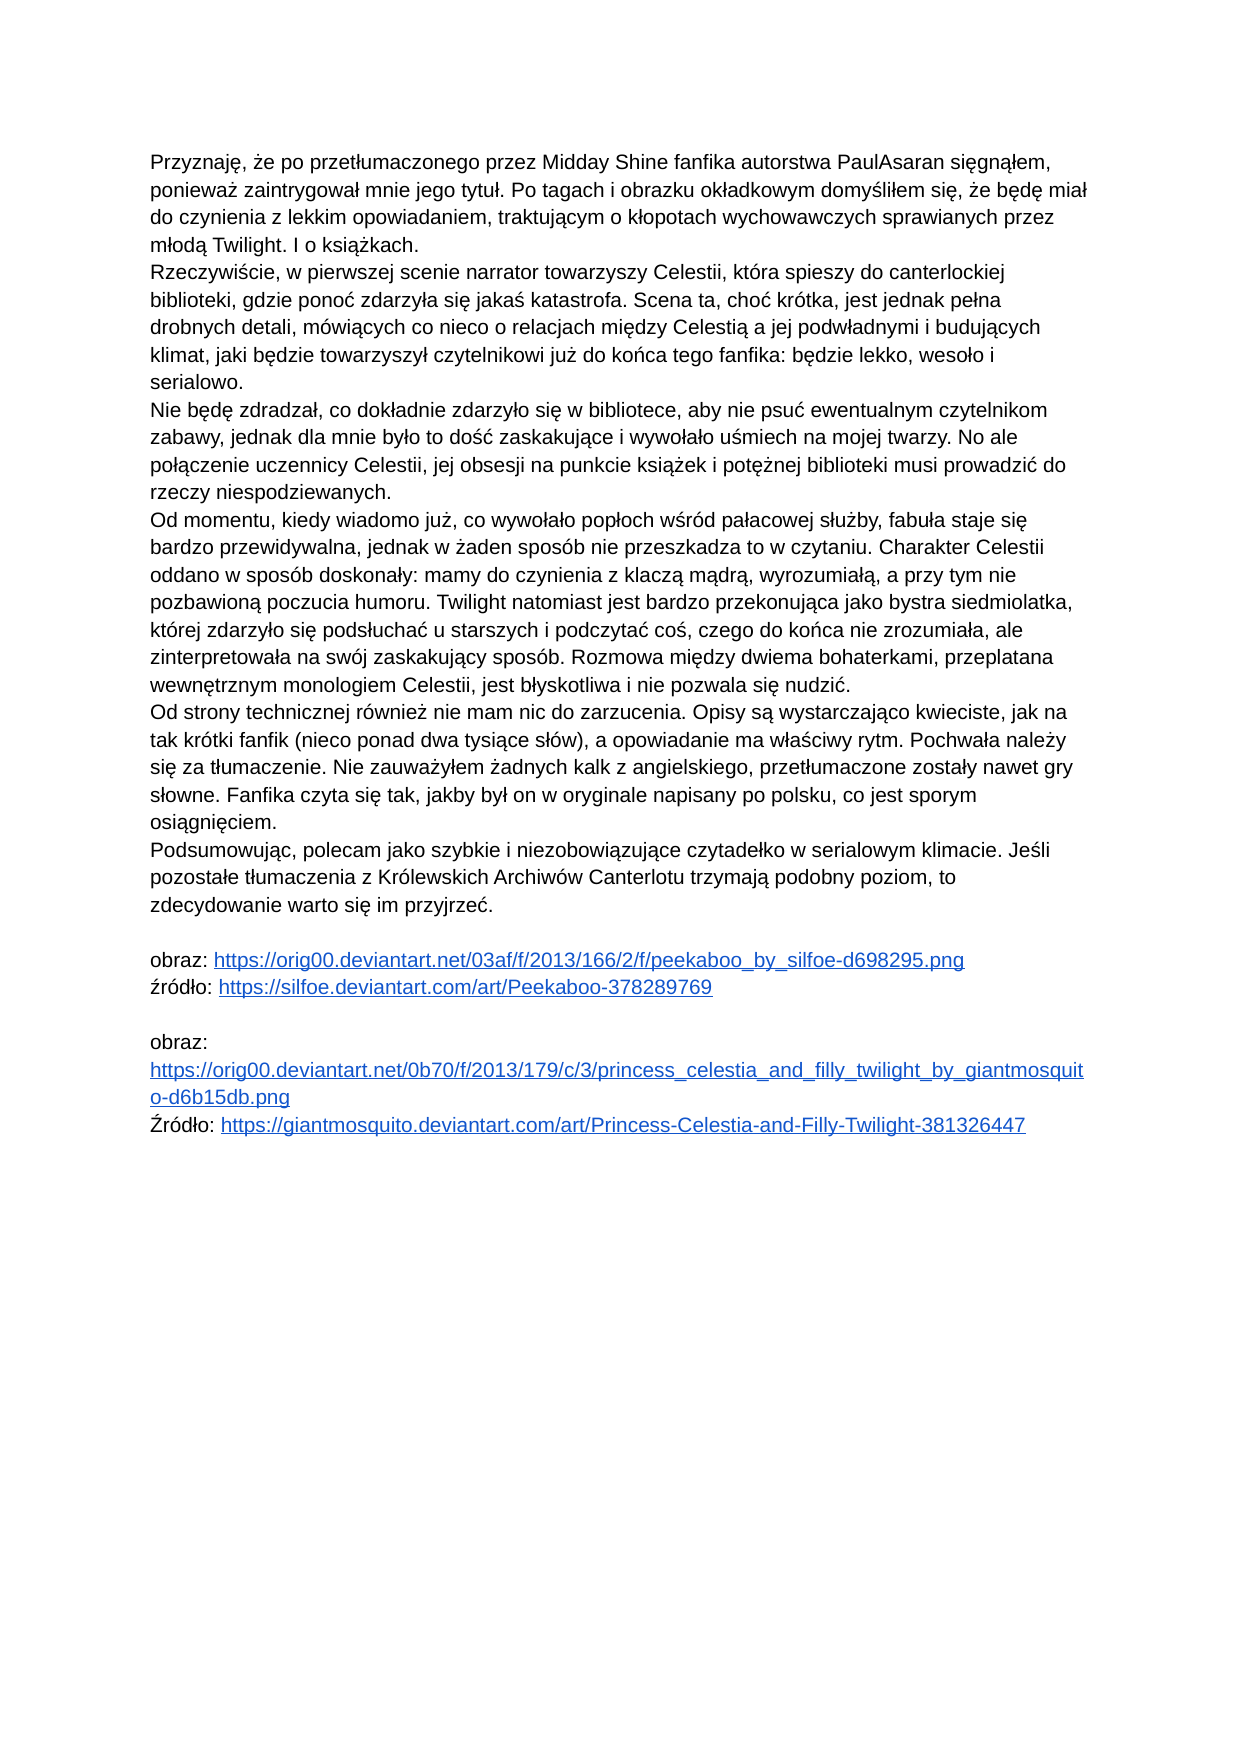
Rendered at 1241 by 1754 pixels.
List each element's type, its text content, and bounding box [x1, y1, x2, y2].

text obraz: https://orig00.deviantart.net/0b70/f/2013/179/c/3/princess_celestia_and_filly_twilight_by_giantmosquito-d6b15db.png [150, 1030, 1090, 1109]
text Nie będę zdradzał, co dokładnie zdarzyło się w bibliotece, aby nie psuć ewentualnym czytelnikom zabawy, jednak dla mnie było to dość zaskakujące i wywołało uśmiech na mojej twarzy. No ale połączenie uczennicy Celestii, jej obsesji na punkcie książek i potężnej biblioteki musi prowadzić do rzeczy niespodziewanych. [150, 397, 1090, 504]
text Od strony technicznej również nie mam nic do zarzucenia. Opisy są wystarczająco kwieciste, jak na tak krótki fanfik (nieco ponad dwa tysiące słów), a opowiadanie ma właściwy rytm. Pochwała należy się za tłumaczenie. Nie zauważyłem żadnych kalk z angielskiego, przetłumaczone zostały nawet gry słowne. Fanfika czyta się tak, jakby był on w oryginale napisany po polsku, co jest sporym osiągnięciem. [150, 700, 1090, 834]
text Przyznaję, że po przetłumaczonego przez Midday Shine fanfika autorstwa PaulAsaran sięgnąłem, ponieważ zaintrygował mnie jego tytuł. Po tagach i obrazku okładkowym domyśliłem się, że będę miał do czynienia z lekkim opowiadaniem, traktującym o kłopotach wychowawczych sprawianych przez młodą Twilight. I o książkach. [150, 150, 1090, 256]
text Od momentu, kiedy wiadomo już, co wywołało popłoch wśród pałacowej służby, fabuła staje się bardzo przewidywalna, jednak w żaden sposób nie przeszkadza to w czytaniu. Charakter Celestii oddano w sposób doskonały: mamy do czynienia z klaczą mądrą, wyrozumiałą, a przy tym nie pozbawioną poczucia humoru. Twilight natomiast jest bardzo przekonująca jako bystra siedmiolatka, której zdarzyło się podsłuchać u starszych i podczytać coś, czego do końca nie zrozumiała, ale zinterpretowała na swój zaskakujący sposób. Rozmowa między dwiema bohaterkami, przeplatana wewnętrznym monologiem Celestii, jest błyskotliwa i nie pozwala się nudzić. [150, 507, 1090, 696]
text źródło: https://silfoe.deviantart.com/art/Peekaboo-378289769 [150, 975, 1090, 999]
text Podsumowując, polecam jako szybkie i niezobowiązujące czytadełko w serialowym klimacie. Jeśli pozostałe tłumaczenia z Królewskich Archiwów Canterlotu trzymają podobny poziom, to zdecydowanie warto się im przyjrzeć. [150, 837, 1090, 916]
text Rzeczywiście, w pierwszej scenie narrator towarzyszy Celestii, która spieszy do canterlockiej biblioteki, gdzie ponoć zdarzyła się jakaś katastrofa. Scena ta, choć krótka, jest jednak pełna drobnych detali, mówiących co nieco o relacjach między Celestią a jej podwładnymi i budujących klimat, jaki będzie towarzyszył czytelnikowi już do końca tego fanfika: będzie lekko, wesoło i serialowo. [150, 260, 1090, 394]
text Źródło: https://giantmosquito.deviantart.com/art/Princess-Celestia-and-Filly-Twilight-381326447 [150, 1112, 1090, 1136]
text obraz: https://orig00.deviantart.net/03af/f/2013/166/2/f/peekaboo_by_silfoe-d698295.png [150, 947, 1090, 971]
